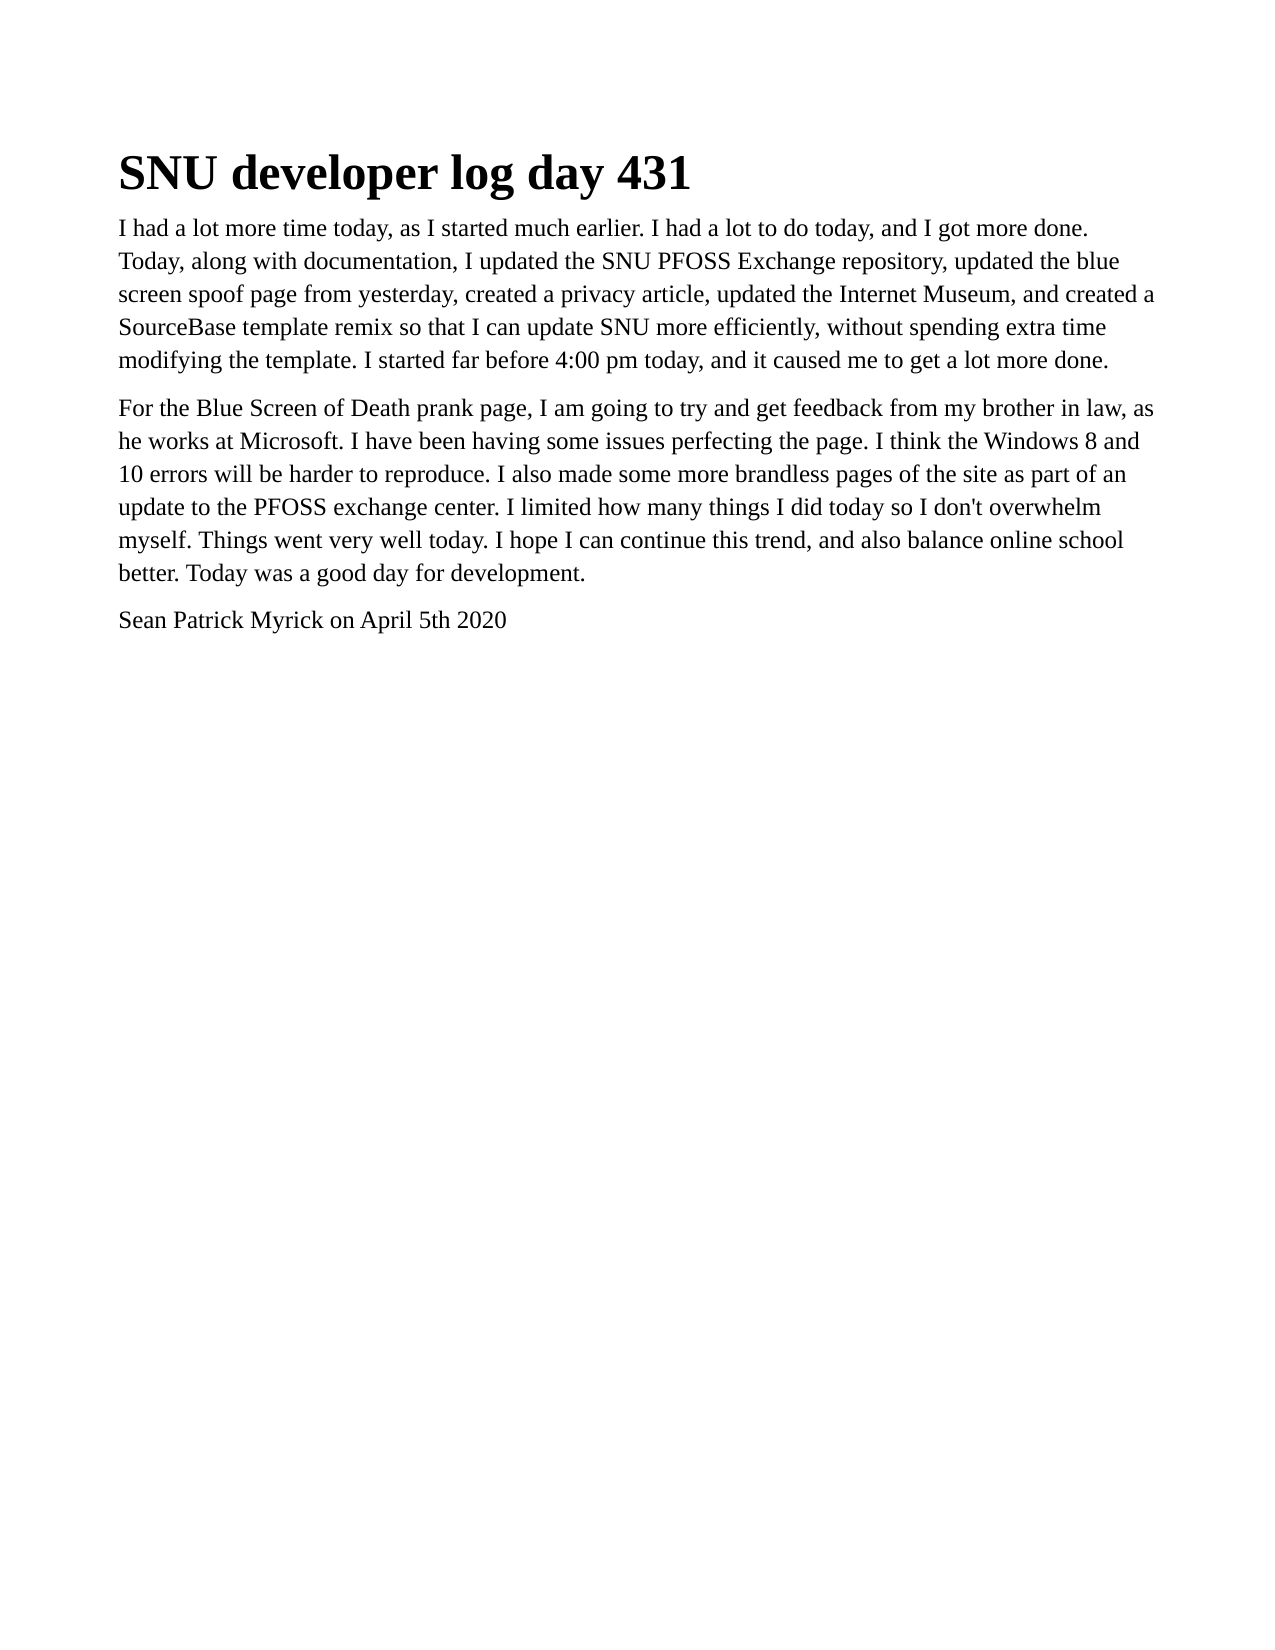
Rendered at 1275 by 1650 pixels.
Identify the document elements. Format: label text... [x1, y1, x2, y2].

subtitle SNU developer log day 431 [118, 143, 1157, 201]
text For the Blue Screen of Death prank page, I am going to try and get feedback from my brother in law, as he works at Microsoft. I have been having some issues perfecting the page. I think the Windows 8 and 10 errors will be harder to reproduce. I also made some more brandless pages of the site as part of an update to the PFOSS exchange center. I limited how many things I did today so I don't overwhelm myself. Things went very well today. I hope I can continue this trend, and also balance online school better. Today was a good day for development. [118, 393, 1157, 587]
text Sean Patrick Myrick on April 5th 2020 [118, 606, 1157, 634]
text I had a lot more time today, as I started much earlier. I had a lot to do today, and I got more done. Today, along with documentation, I updated the SNU PFOSS Exchange repository, updated the blue screen spoof page from yesterday, created a privacy article, updated the Internet Museum, and created a SourceBase template remix so that I can update SNU more efficiently, without spending extra time modifying the template. I started far before 4:00 pm today, and it caused me to get a lot more done. [118, 213, 1157, 374]
